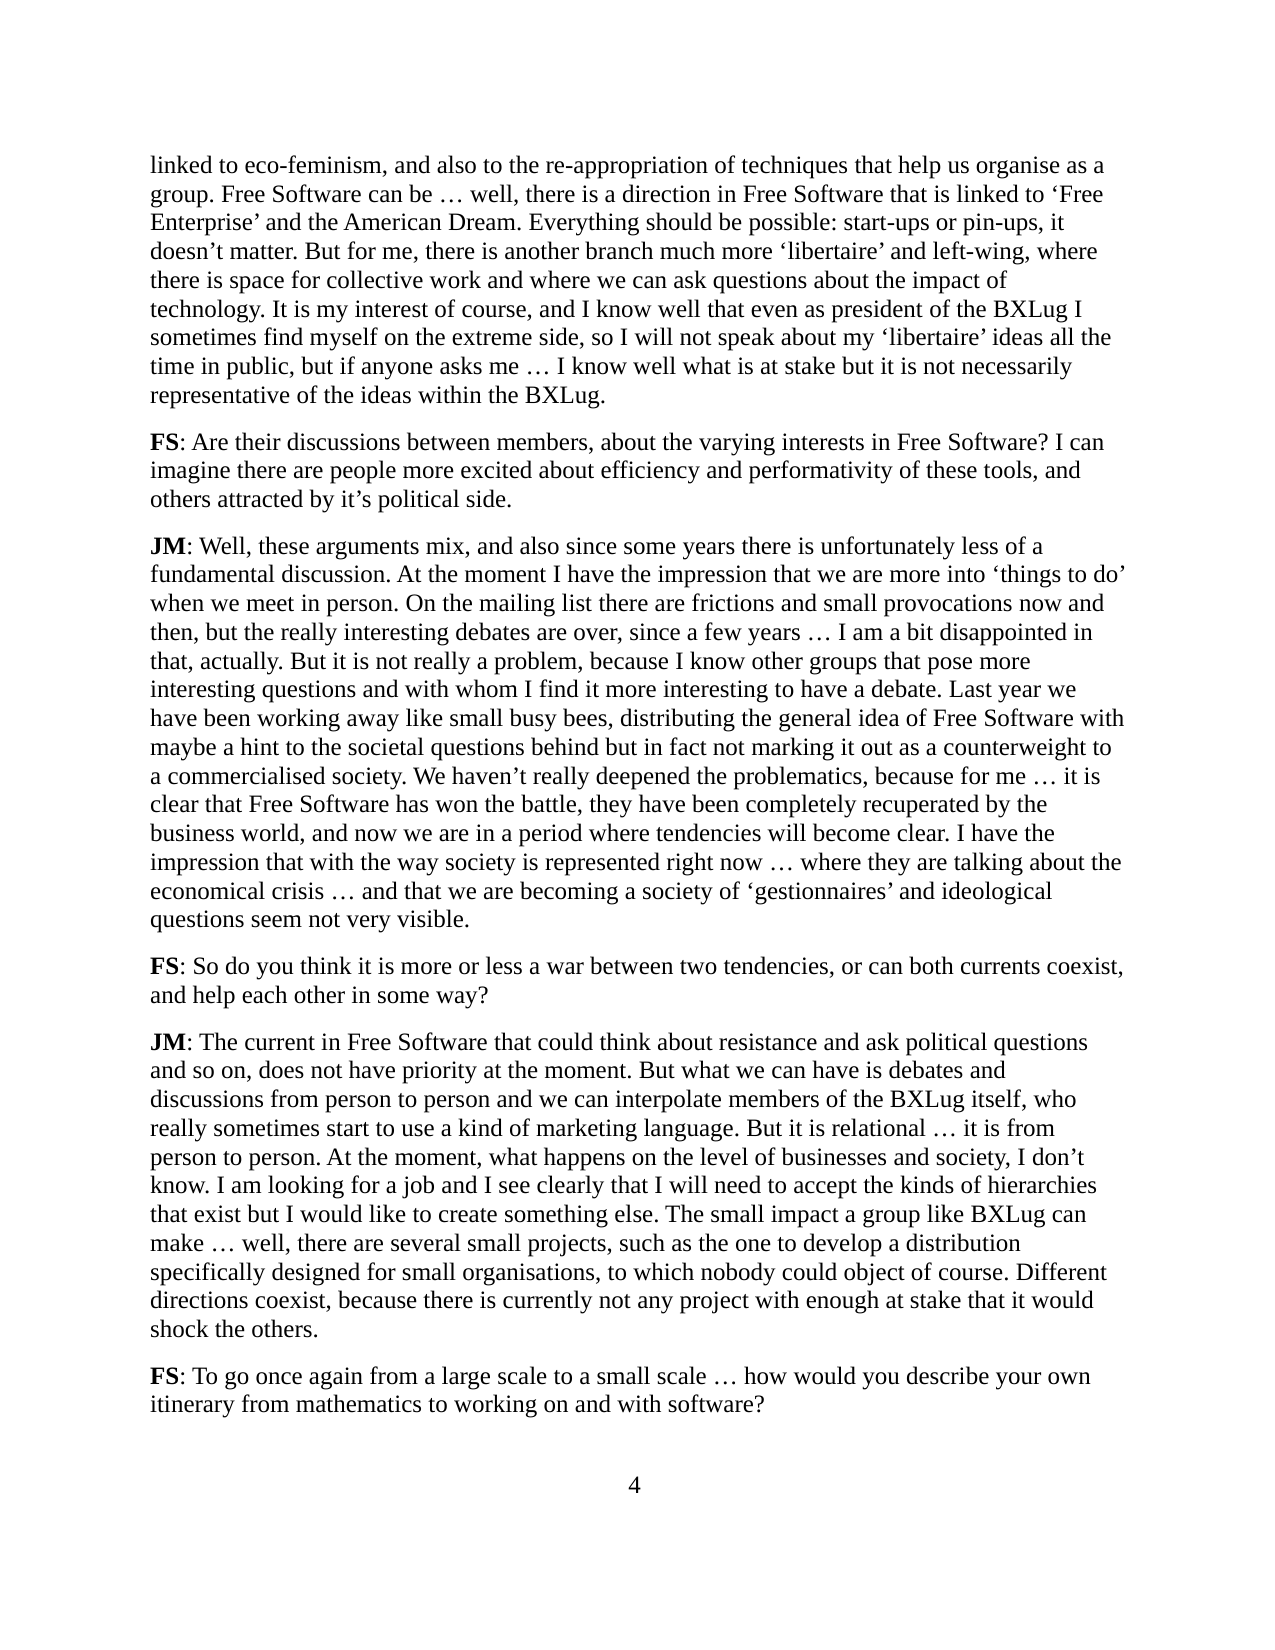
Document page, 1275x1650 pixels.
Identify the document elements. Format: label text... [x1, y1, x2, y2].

text JM: Well, these arguments mix, and also since some years there is unfortunately less of a fundamental discussion. At the moment I have the impression that we are more into ‘things to do’ when we meet in person. On the mailing list there are frictions and small provocations now and then, but the really interesting debates are over, since a few years … I am a bit disappointed in that, actually. But it is not really a problem, because I know other groups that pose more interesting questions and with whom I find it more interesting to have a debate. Last year we have been working away like small busy bees, distributing the general idea of Free Software with maybe a hint to the societal questions behind but in fact not marking it out as a counterweight to a commercialised society. We haven’t really deepened the problematics, because for me … it is clear that Free Software has won the battle, they have been completely recuperated by the business world, and now we are in a period where tendencies will become clear. I have the impression that with the way society is represented right now … where they are talking about the economical crisis … and that we are becoming a society of ‘gestionnaires’ and ideological questions seem not very visible. [150, 531, 1125, 933]
text FS: To go once again from a large scale to a small scale … how would you describe your own itinerary from mathematics to working on and with software? [150, 1361, 1125, 1418]
text FS: So do you think it is more or less a war between two tendencies, or can both currents coexist, and help each other in some way? [150, 951, 1125, 1009]
text JM: The current in Free Software that could think about resistance and ask political questions and so on, does not have priority at the moment. But what we can have is debates and discussions from person to person and we can interpolate members of the BXLug itself, who really sometimes start to use a kind of marketing language. But it is relational … it is from person to person. At the moment, what happens on the level of businesses and society, I don’t know. I am looking for a job and I see clearly that I will need to accept the kinds of hierarchies that exist but I would like to create something else. The small impact a group like BXLug can make … well, there are several small projects, such as the one to develop a distribution specifically designed for small organisations, to which nobody could object of course. Different directions coexist, because there is currently not any project with enough at stake that it would shock the others. [150, 1027, 1125, 1343]
text FS: Are their discussions between members, about the varying interests in Free Software? I can imagine there are people more excited about efficiency and performativity of these tools, and others attracted by it’s political side. [150, 427, 1125, 513]
text linked to eco-feminism, and also to the re-appropriation of techniques that help us organise as a group. Free Software can be … well, there is a direction in Free Software that is linked to ‘Free Enterprise’ and the American Dream. Everything should be possible: start-ups or pin-ups, it doesn’t matter. But for me, there is another branch much more ‘libertaire’ and left-wing, where there is space for collective work and where we can ask questions about the impact of technology. It is my interest of course, and I know well that even as president of the BXLug I sometimes find myself on the extreme side, so I will not speak about my ‘libertaire’ ideas all the time in public, but if anyone asks me … I know well what is at stake but it is not necessarily representative of the ideas within the BXLug. [150, 150, 1125, 409]
